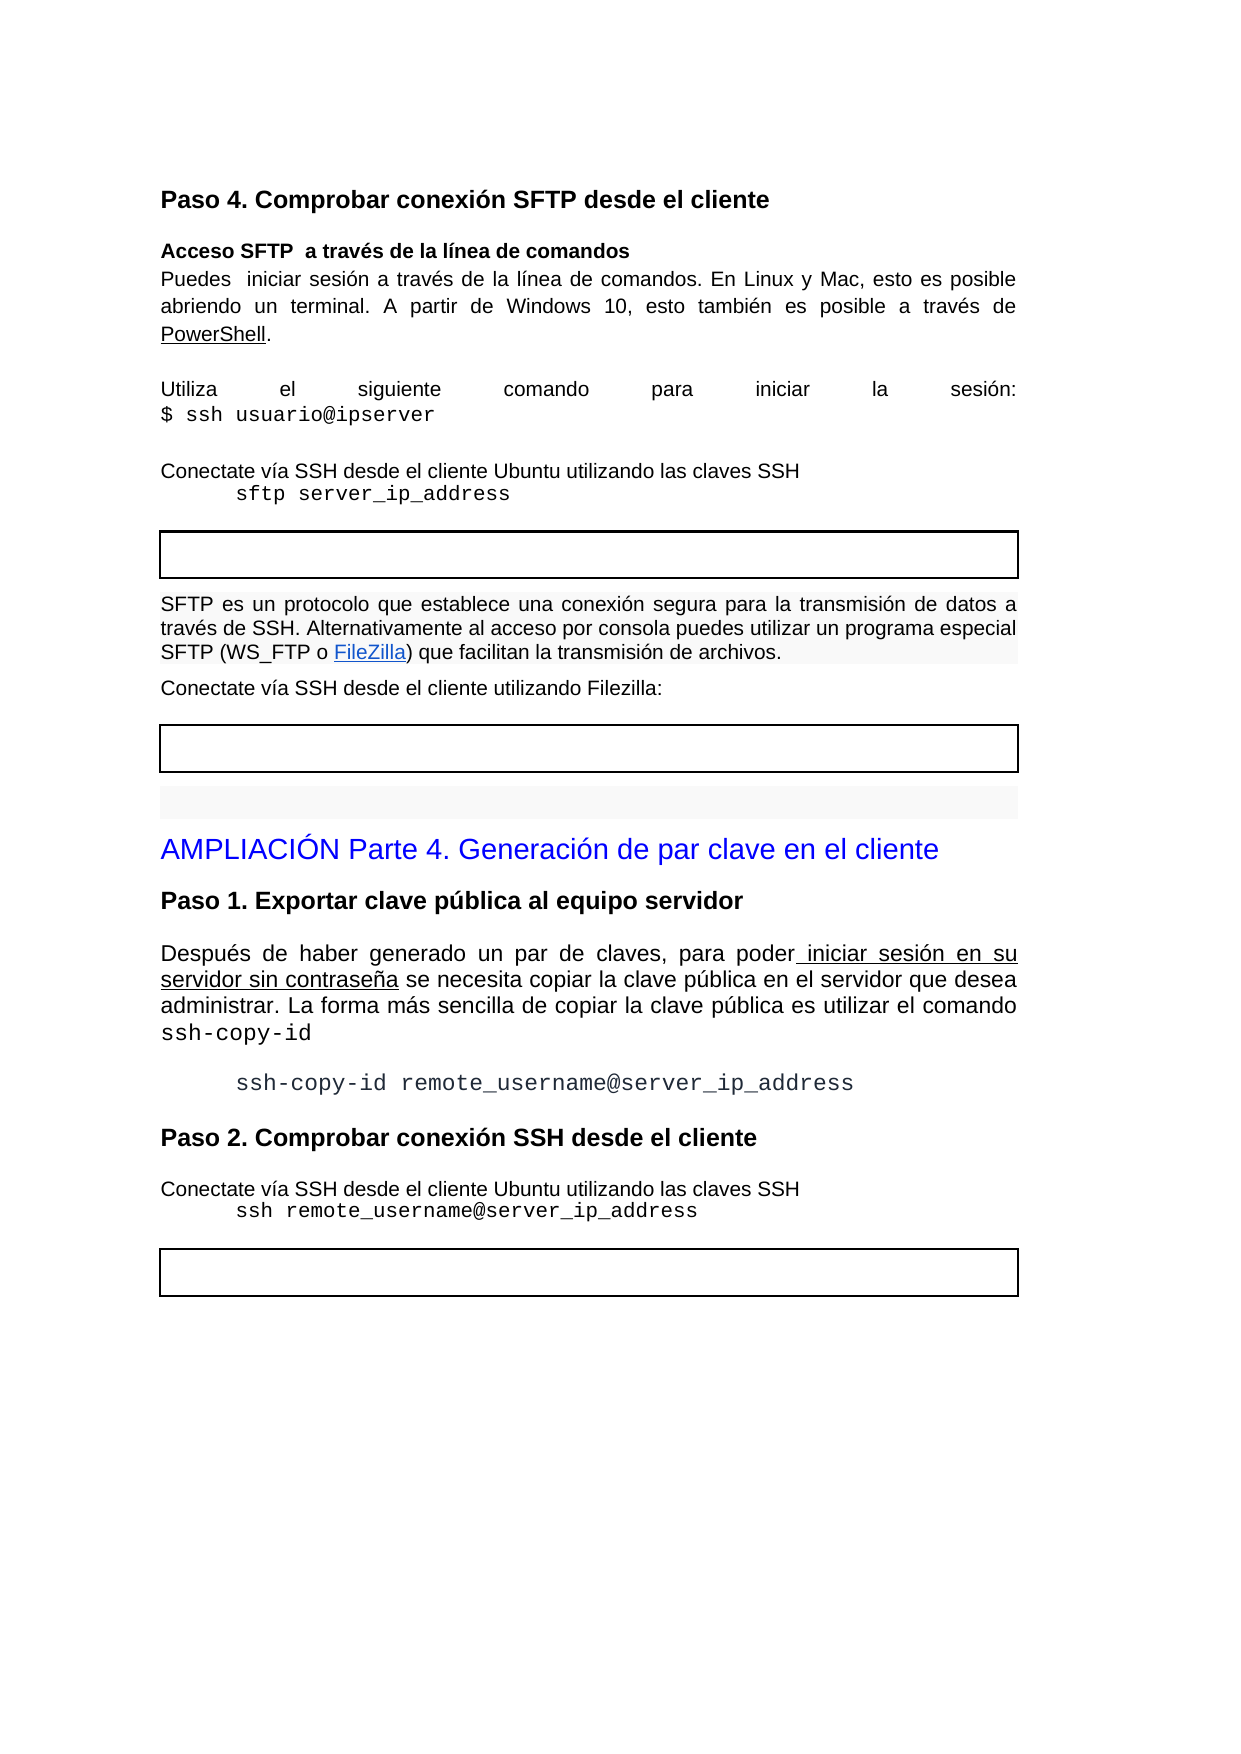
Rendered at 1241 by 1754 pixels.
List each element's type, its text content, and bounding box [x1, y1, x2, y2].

table_header [161, 726, 1017, 771]
table_header [161, 1250, 1017, 1295]
table_header Paso 4. Comprobar conexión SFTP desde el cliente Acceso SFTP a través de la línea de comandos Puedes iniciar sesión a través de la línea de comandos. En Linux y Mac, esto es posible abriendo un terminal. A partir de Windows 10, esto también es posible a través de PowerShell. Utiliza el siguiente comando para iniciar la sesión: $ ssh usuario@ipserver Conectate vía SSH desde el cliente Ubuntu utilizando las claves SSH sftp server_ip_address SFTP es un protocolo que establece una conexión segura para la transmisión de datos a través de SSH. Alternativamente al acceso por consola puedes utilizar un programa especial SFTP (WS_FTP o FileZilla) que facilitan la transmisión de archivos. Conectate vía SSH desde el cliente utilizando Filezilla: AMPLIACIÓN Parte 4. Generación de par clave en el cliente Paso 1. Exportar clave pública al equipo servidor Después de haber generado un par de claves, para poder iniciar sesión en su servidor sin contraseña se necesita copiar la clave pública en el servidor que desea administrar. La forma más sencilla de copiar la clave pública es utilizar el comando ssh-copy-id ssh-copy-id remote_username@server_ip_address Paso 2. Comprobar conexión SSH desde el cliente Conectate vía SSH desde el cliente Ubuntu utilizando las claves SSH ssh remote_username@server_ip_address [150, 150, 1028, 1412]
table_header [161, 533, 1017, 577]
